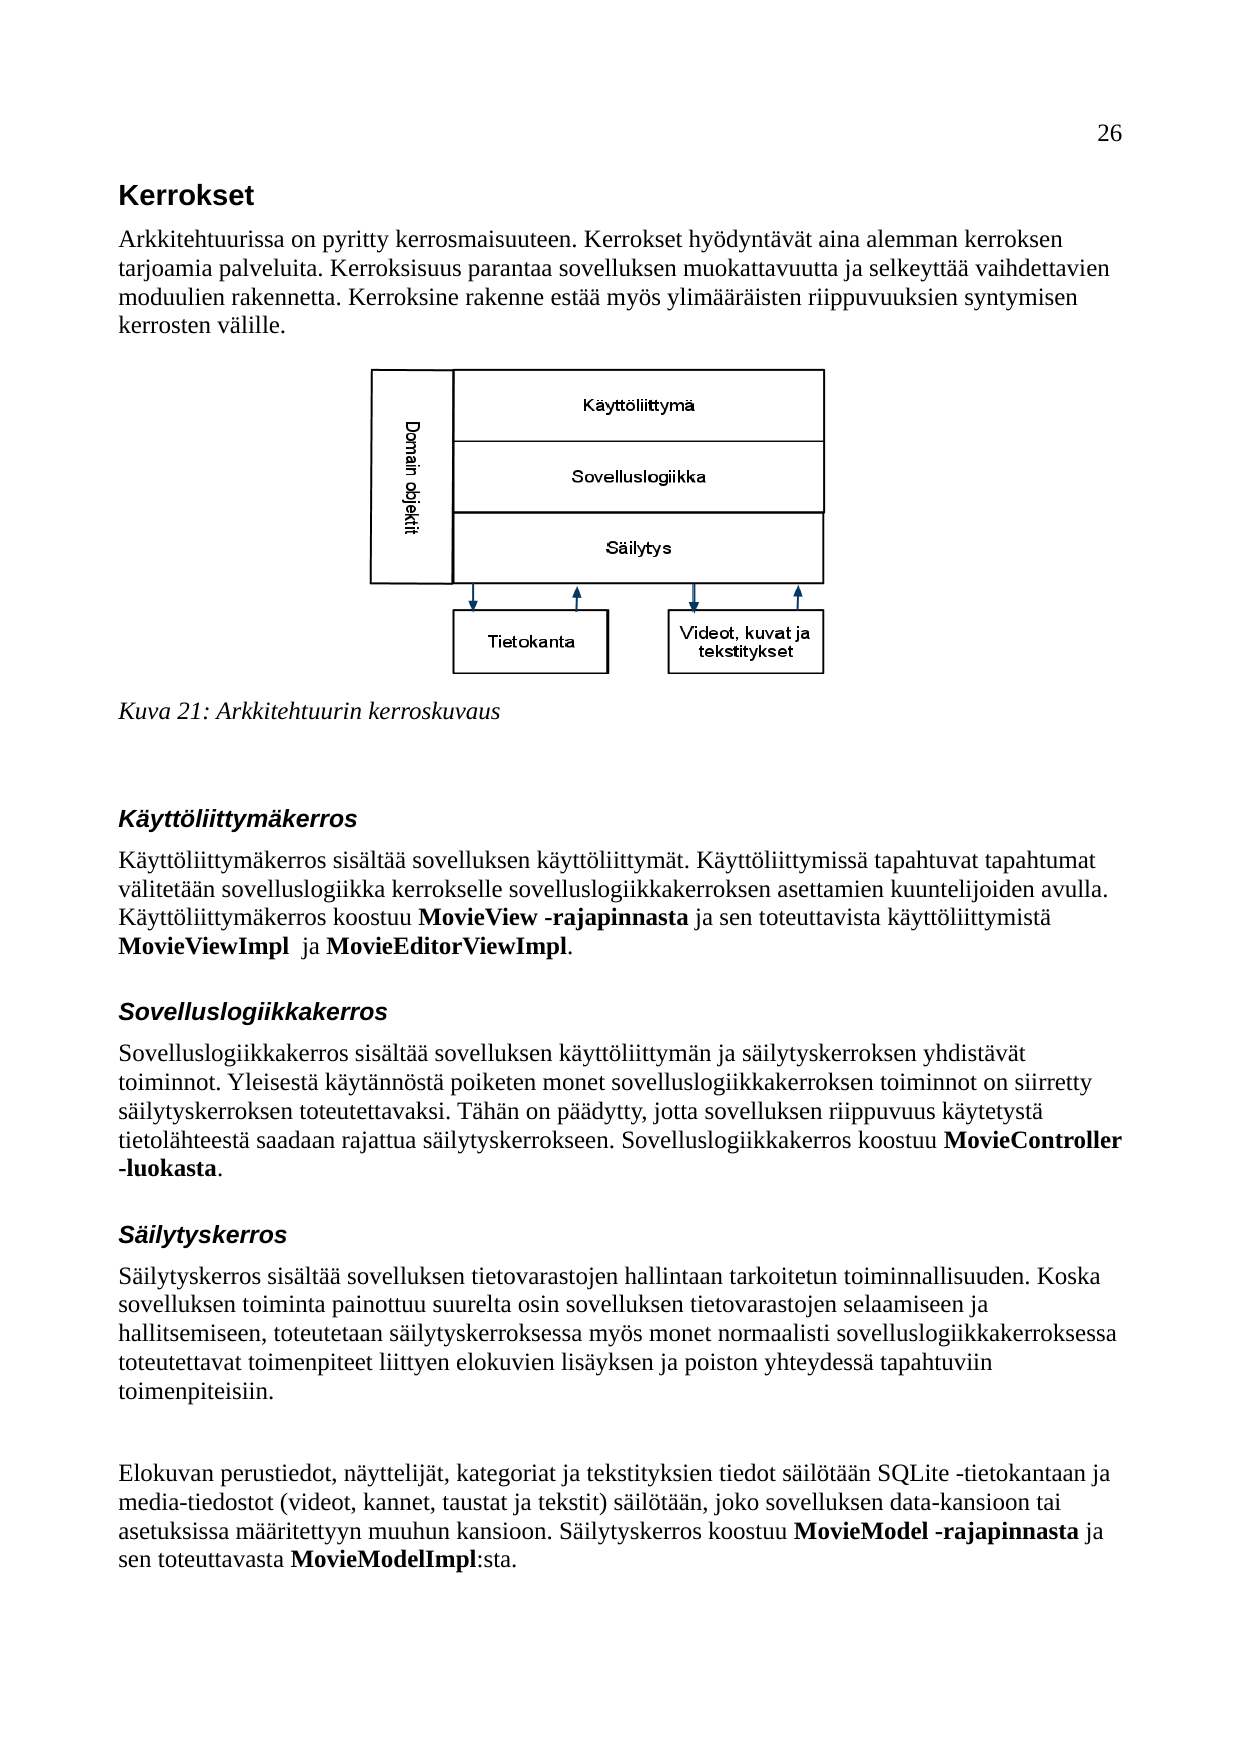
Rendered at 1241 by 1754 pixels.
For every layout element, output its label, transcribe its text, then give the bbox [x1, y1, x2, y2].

text Sovelluslogiikkakerros sisältää sovelluksen käyttöliittymän ja säilytyskerroksen yhdistävät toiminnot. Yleisestä käytännöstä poiketen monet sovelluslogiikkakerroksen toiminnot on siirretty säilytyskerroksen toteutettavaksi. Tähän on päädytty, jotta sovelluksen riippuvuus käytetystä tietolähteestä saadaan rajattua säilytyskerrokseen. Sovelluslogiikkakerros koostuu MovieController -luokasta. [118, 1038, 1122, 1182]
text Kuva 21: Arkkitehtuurin kerroskuvaus [118, 352, 1122, 725]
subtitle Sovelluslogiikkakerros [118, 997, 1122, 1026]
subtitle Säilytyskerros [118, 1220, 1122, 1248]
picture [313, 351, 862, 697]
subtitle Käyttöliittymäkerros [118, 804, 1122, 832]
text Säilytyskerros sisältää sovelluksen tietovarastojen hallintaan tarkoitetun toiminnallisuuden. Koska sovelluksen toiminta painottuu suurelta osin sovelluksen tietovarastojen selaamiseen ja hallitsemiseen, toteutetaan säilytyskerroksessa myös monet normaalisti sovelluslogiikkakerroksessa toteutettavat toimenpiteet liittyen elokuvien lisäyksen ja poiston yhteydessä tapahtuviin toimenpiteisiin. [118, 1261, 1122, 1404]
text Arkkitehtuurissa on pyritty kerrosmaisuuteen. Kerrokset hyödyntävät aina alemman kerroksen tarjoamia palveluita. Kerroksisuus parantaa sovelluksen muokattavuutta ja selkeyttää vaihdettavien moduulien rakennetta. Kerroksine rakenne estää myös ylimääräisten riippuvuuksien syntymisen kerrosten välille. [118, 224, 1122, 339]
subtitle Kerrokset [118, 178, 1122, 212]
text Elokuvan perustiedot, näyttelijät, kategoriat ja tekstityksien tiedot säilötään SQLite -tietokantaan ja media-tiedostot (videot, kannet, taustat ja tekstit) säilötään, joko sovelluksen data-kansioon tai asetuksissa määritettyyn muuhun kansioon. Säilytyskerros koostuu MovieModel -rajapinnasta ja sen toteuttavasta MovieModelImpl:sta. [118, 1458, 1122, 1573]
text Käyttöliittymäkerros sisältää sovelluksen käyttöliittymät. Käyttöliittymissä tapahtuvat tapahtumat välitetään sovelluslogiikka kerrokselle sovelluslogiikkakerroksen asettamien kuuntelijoiden avulla. Käyttöliittymäkerros koostuu MovieView -rajapinnasta ja sen toteuttavista käyttöliittymistä MovieViewImpl ja MovieEditorViewImpl. [118, 845, 1122, 960]
